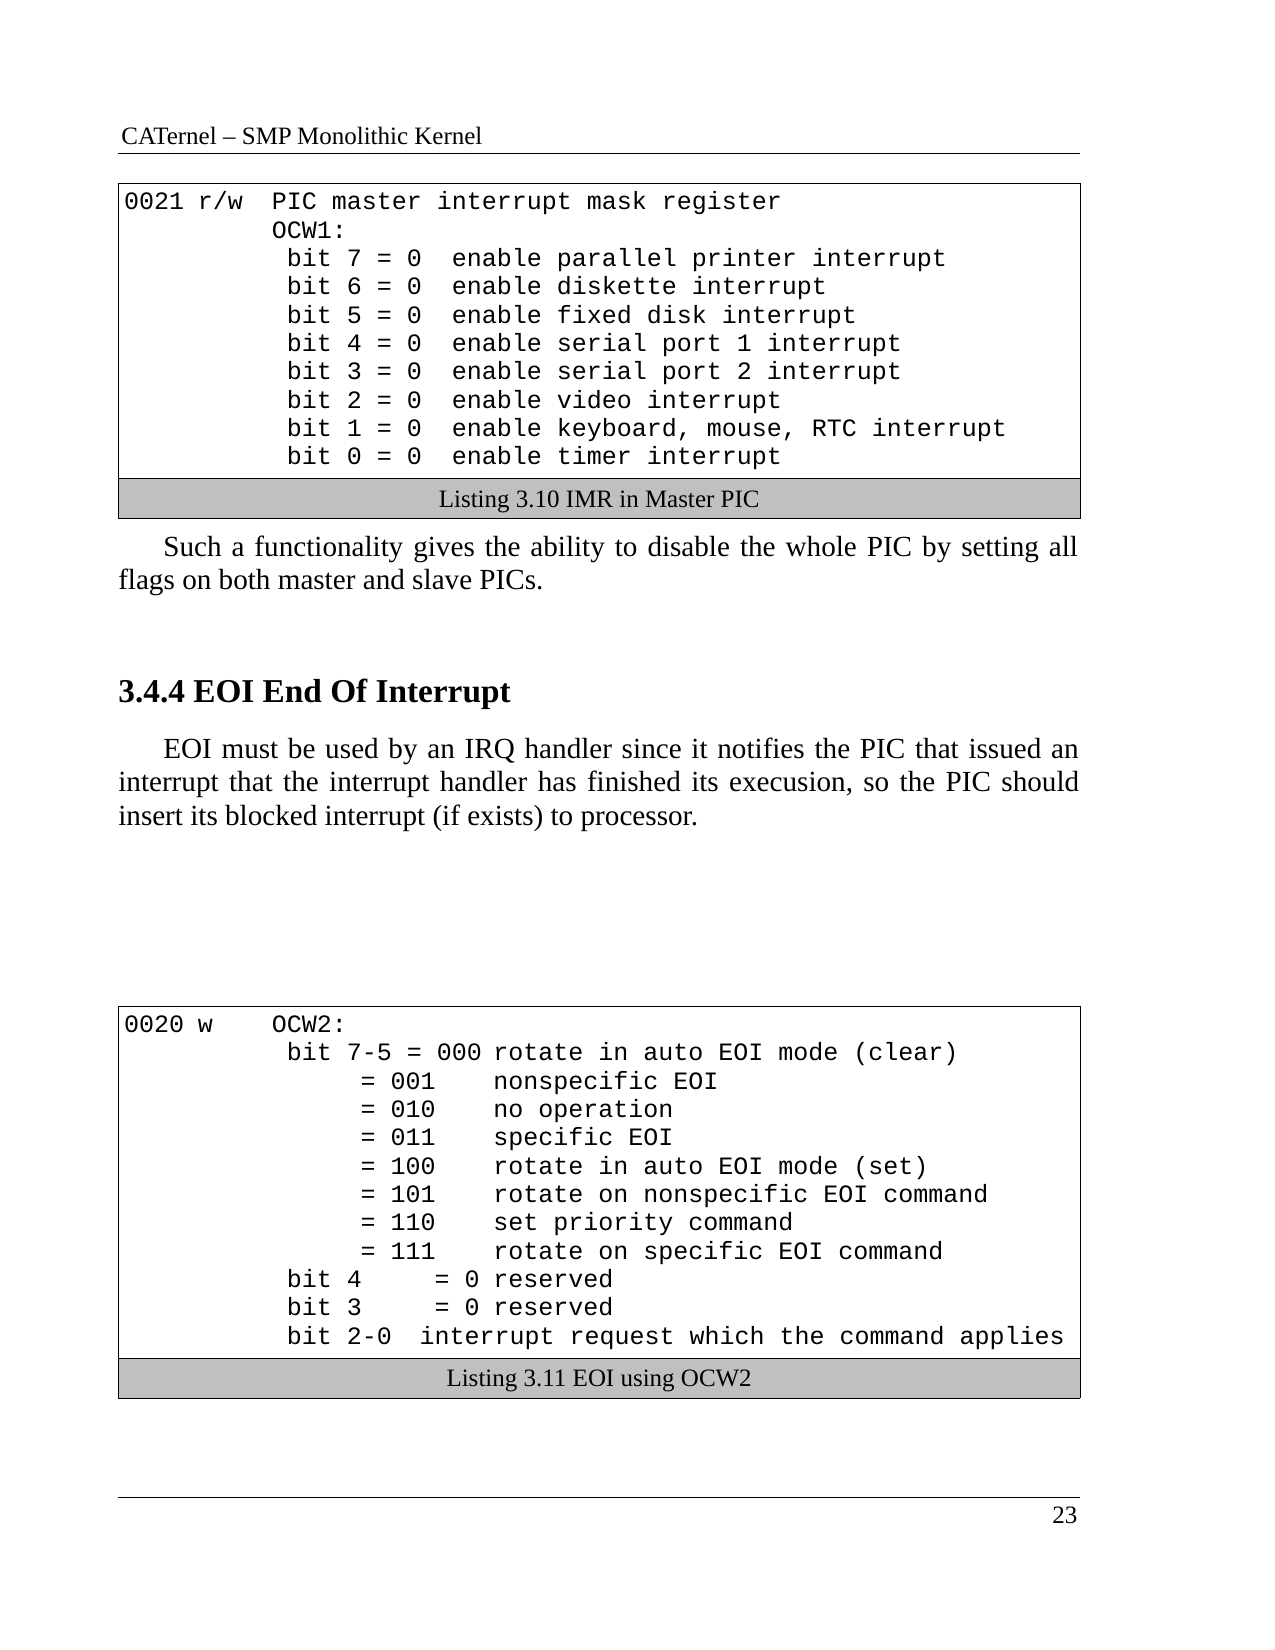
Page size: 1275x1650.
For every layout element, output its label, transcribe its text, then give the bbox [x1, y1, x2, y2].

table_cell Listing 3.10 IMR in Master PIC [119, 479, 1080, 518]
table_header 0020 w OCW2: bit 7-5 = 000 rotate in auto EOI mode (clear) = 001 nonspecific EOI = 010 no operation = 011 specific EOI = 100 rotate in auto EOI mode (set) = 101 rotate on nonspecific EOI command = 110 set priority command = 111 rotate on specific EOI command bit 4 = 0 reserved bit 3 = 0 reserved bit 2-0 interrupt request which the command applies [119, 1007, 1080, 1357]
table_header 0021 r/w PIC master interrupt mask register OCW1: bit 7 = 0 enable parallel printer interrupt bit 6 = 0 enable diskette interrupt bit 5 = 0 enable fixed disk interrupt bit 4 = 0 enable serial port 1 interrupt bit 3 = 0 enable serial port 2 interrupt bit 2 = 0 enable video interrupt bit 1 = 0 enable keyboard, mouse, RTC interrupt bit 0 = 0 enable timer interrupt [119, 184, 1080, 478]
text 3.4.4 EOI End Of Interrupt [118, 672, 1080, 710]
text Such a functionality gives the ability to disable the whole PIC by setting all flags on both master and slave PICs. [118, 529, 1080, 596]
text EOI must be used by an IRQ handler since it notifies the PIC that issued an interrupt that the interrupt handler has finished its execusion, so the PIC should insert its blocked interrupt (if exists) to processor. [118, 731, 1080, 832]
table_cell Listing 3.11 EOI using OCW2 [119, 1359, 1080, 1398]
